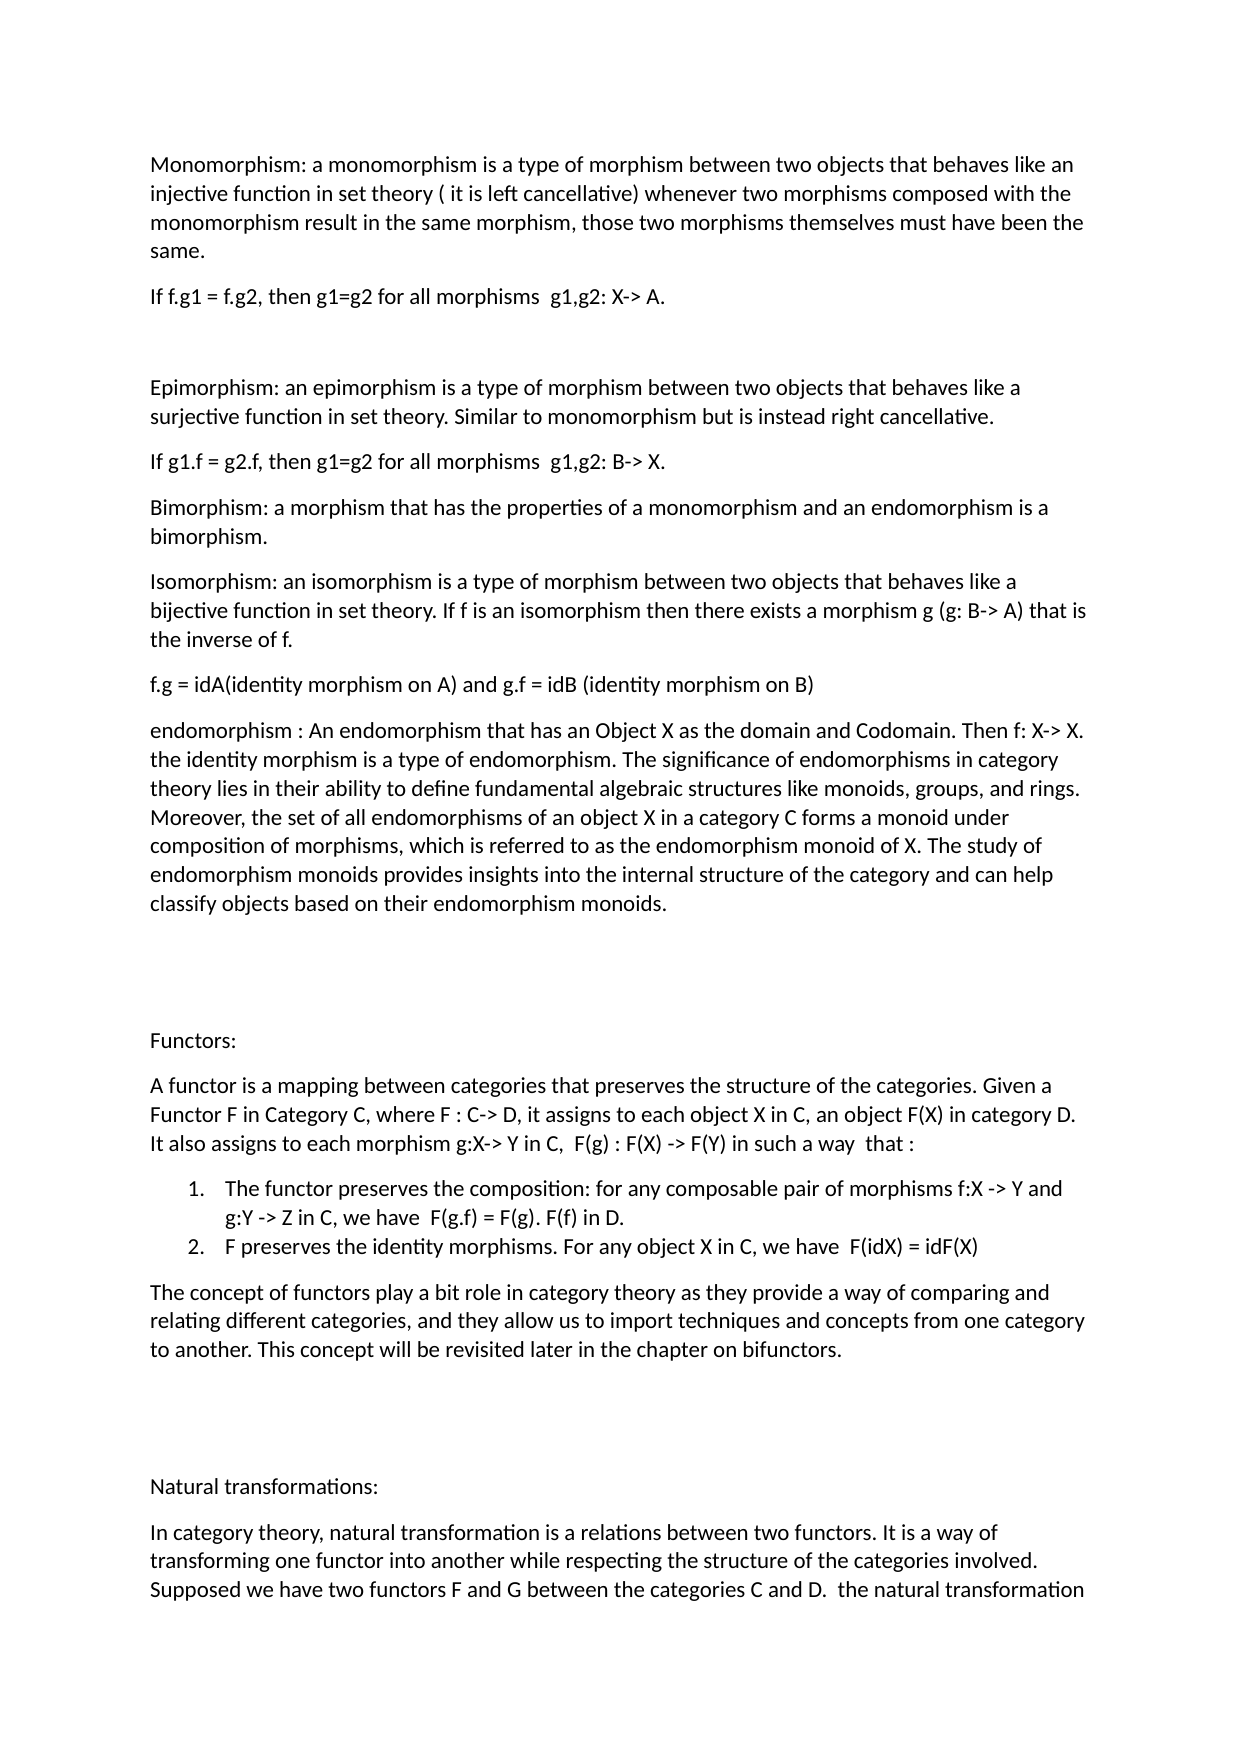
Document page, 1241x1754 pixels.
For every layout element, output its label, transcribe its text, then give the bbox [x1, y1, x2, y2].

text If g1.f = g2.f, then g1=g2 for all morphisms g1,g2: B-> X. [150, 447, 1090, 476]
text Functors: [150, 1026, 1090, 1054]
text If f.g1 = f.g2, then g1=g2 for all morphisms g1,g2: X-> A. [150, 282, 1090, 310]
text Bimorphism: a morphism that has the properties of a monomorphism and an endomorphism is a bimorphism. [150, 493, 1090, 550]
list F preserves the identity morphisms. For any object X in C, we have F(idX) = idF(X) [187, 1232, 1090, 1260]
text In category theory, natural transformation is a relations between two functors. It is a way of transforming one functor into another while respecting the structure of the categories involved. Supposed we have two functors F and G between the categories C and D. the natural transformation [150, 1518, 1090, 1603]
text endomorphism : An endomorphism that has an Object X as the domain and Codomain. Then f: X-> X. the identity morphism is a type of endomorphism. The significance of endomorphisms in category theory lies in their ability to define fundamental algebraic structures like monoids, groups, and rings. Moreover, the set of all endomorphisms of an object X in a category C forms a monoid under composition of morphisms, which is referred to as the endomorphism monoid of X. The study of endomorphism monoids provides insights into the internal structure of the category and can help classify objects based on their endomorphism monoids. [150, 716, 1090, 917]
text Epimorphism: an epimorphism is a type of morphism between two objects that behaves like a surjective function in set theory. Similar to monomorphism but is instead right cancellative. [150, 373, 1090, 430]
text Isomorphism: an isomorphism is a type of morphism between two objects that behaves like a bijective function in set theory. If f is an isomorphism then there exists a morphism g (g: B-> A) that is the inverse of f. [150, 567, 1090, 653]
text Monomorphism: a monomorphism is a type of morphism between two objects that behaves like an injective function in set theory ( it is left cancellative) whenever two morphisms composed with the monomorphism result in the same morphism, those two morphisms themselves must have been the same. [150, 150, 1090, 264]
text A functor is a mapping between categories that preserves the structure of the categories. Given a Functor F in Category C, where F : C-> D, it assigns to each object X in C, an object F(X) in category D. It also assigns to each morphism g:X-> Y in C, F(g) : F(X) -> F(Y) in such a way that : [150, 1071, 1090, 1157]
text f.g = idA(identity morphism on A) and g.f = idB (identity morphism on B) [150, 671, 1090, 699]
list The functor preserves the composition: for any composable pair of morphisms f:X -> Y and g:Y -> Z in C, we have F(g.f) = F(g). F(f) in D. [187, 1174, 1090, 1231]
text Natural transformations: [150, 1472, 1090, 1500]
text The concept of functors play a bit role in category theory as they provide a way of comparing and relating different categories, and they allow us to import techniques and concepts from one category to another. This concept will be revisited later in the chapter on bifunctors. [150, 1278, 1090, 1363]
